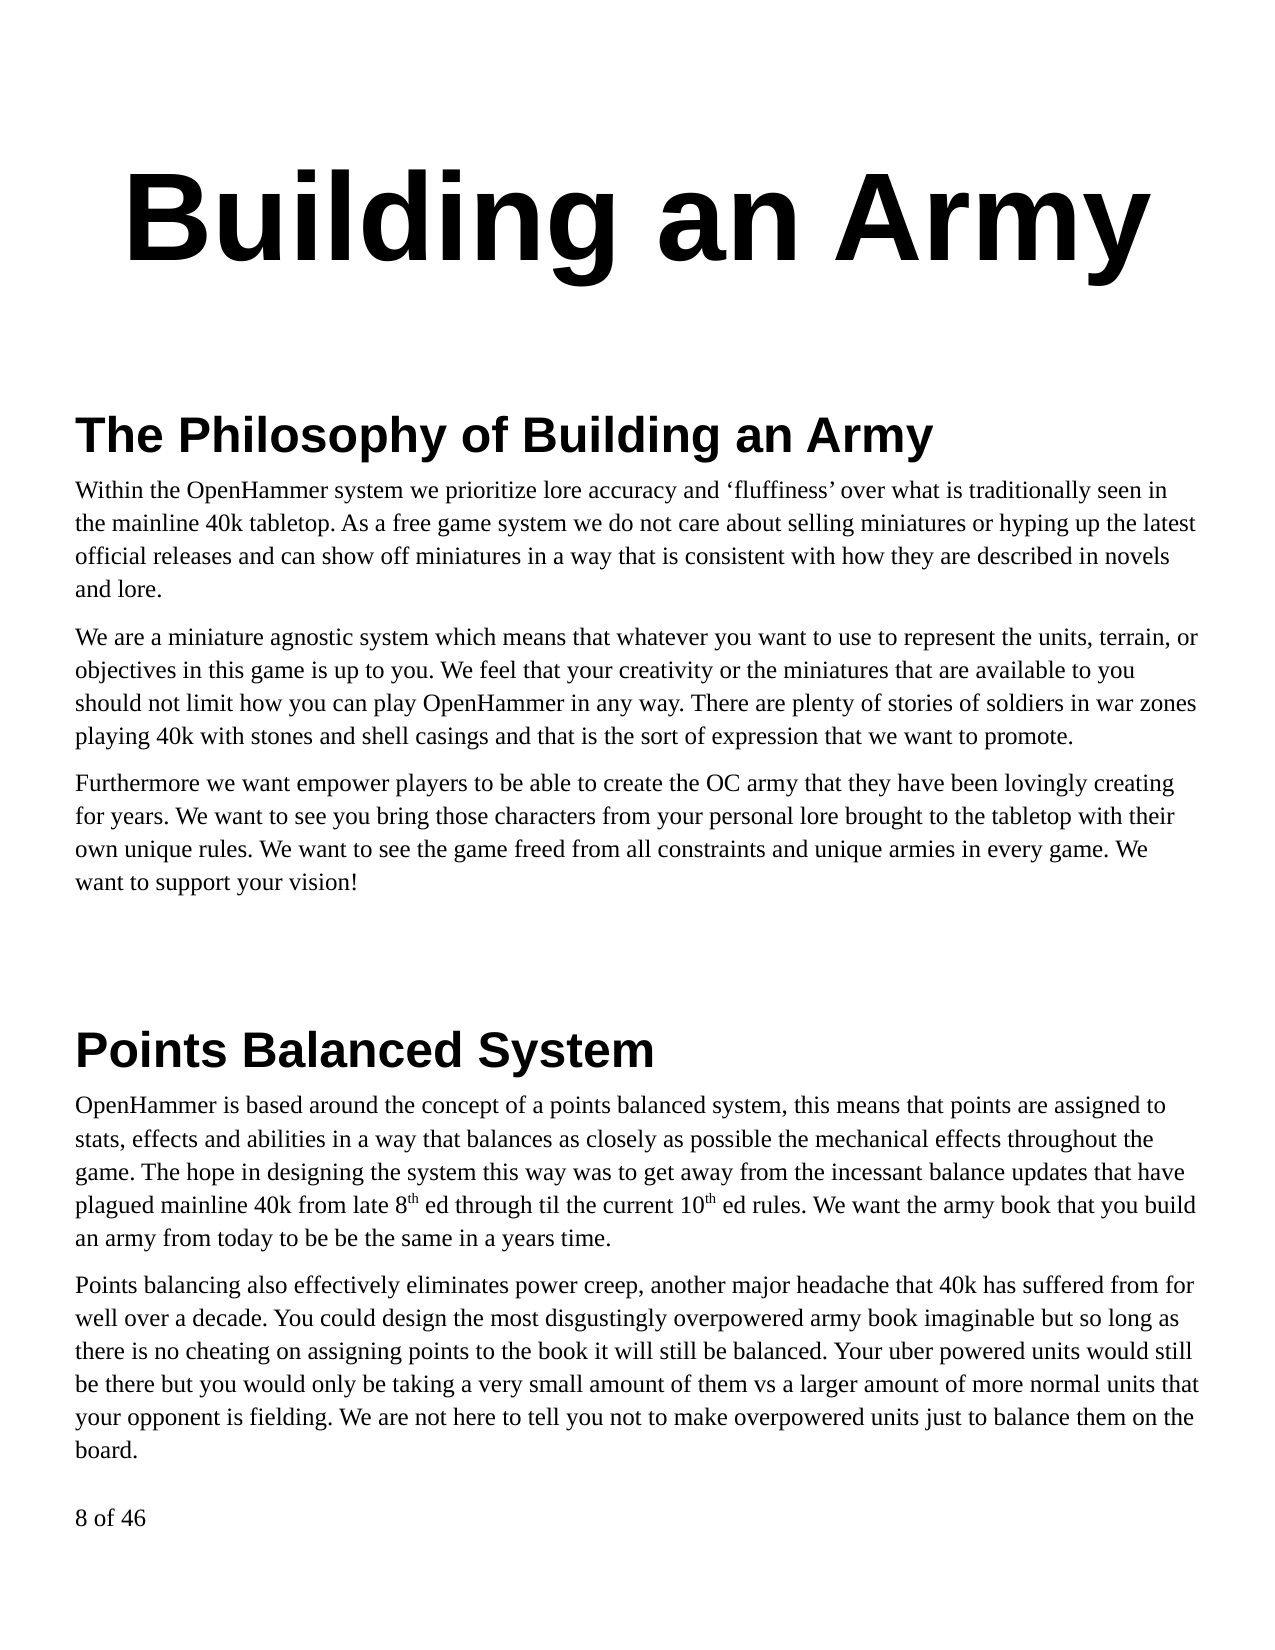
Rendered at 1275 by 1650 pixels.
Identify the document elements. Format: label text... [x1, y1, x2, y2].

text We are a miniature agnostic system which means that whatever you want to use to represent the units, terrain, or objectives in this game is up to you. We feel that your creativity or the miniatures that are available to you should not limit how you can play OpenHammer in any way. There are plenty of stories of soldiers in war zones playing 40k with stones and shell casings and that is the sort of expression that we want to promote. [75, 622, 1200, 749]
subtitle Points Balanced System [75, 1021, 1200, 1078]
text Points balancing also effectively eliminates power creep, another major headache that 40k has suffered from for well over a decade. You could design the most disgustingly overpowered army book imaginable but so long as there is no cheating on assigning points to the book it will still be balanced. Your uber powered units would still be there but you would only be taking a very small amount of them vs a larger amount of more normal units that your opponent is fielding. We are not here to tell you not to make overpowered units just to balance them on the board. [75, 1270, 1200, 1464]
text Furthermore we want empower players to be able to create the OC army that they have been lovingly creating for years. We want to see you bring those characters from your personal lore brought to the tabletop with their own unique rules. We want to see the game freed from all constraints and unique armies in every game. We want to support your vision! [75, 768, 1200, 896]
text OpenHammer is based around the concept of a points balanced system, this means that points are assigned to stats, effects and abilities in a way that balances as closely as possible the mechanical effects throughout the game. The hope in designing the system this way was to get away from the incessant balance updates that have plagued mainline 40k from late 8th ed through til the current 10th ed rules. We want the army book that you build an army from today to be be the same in a years time. [75, 1091, 1200, 1251]
title Building an Army [75, 143, 1200, 287]
subtitle The Philosophy of Building an Army [75, 405, 1200, 462]
text Within the OpenHammer system we prioritize lore accuracy and ‘fluffiness’ over what is traditionally seen in the mainline 40k tabletop. As a free game system we do not care about selling miniatures or hyping up the latest official releases and can show off miniatures in a way that is consistent with how they are described in novels and lore. [75, 475, 1200, 603]
